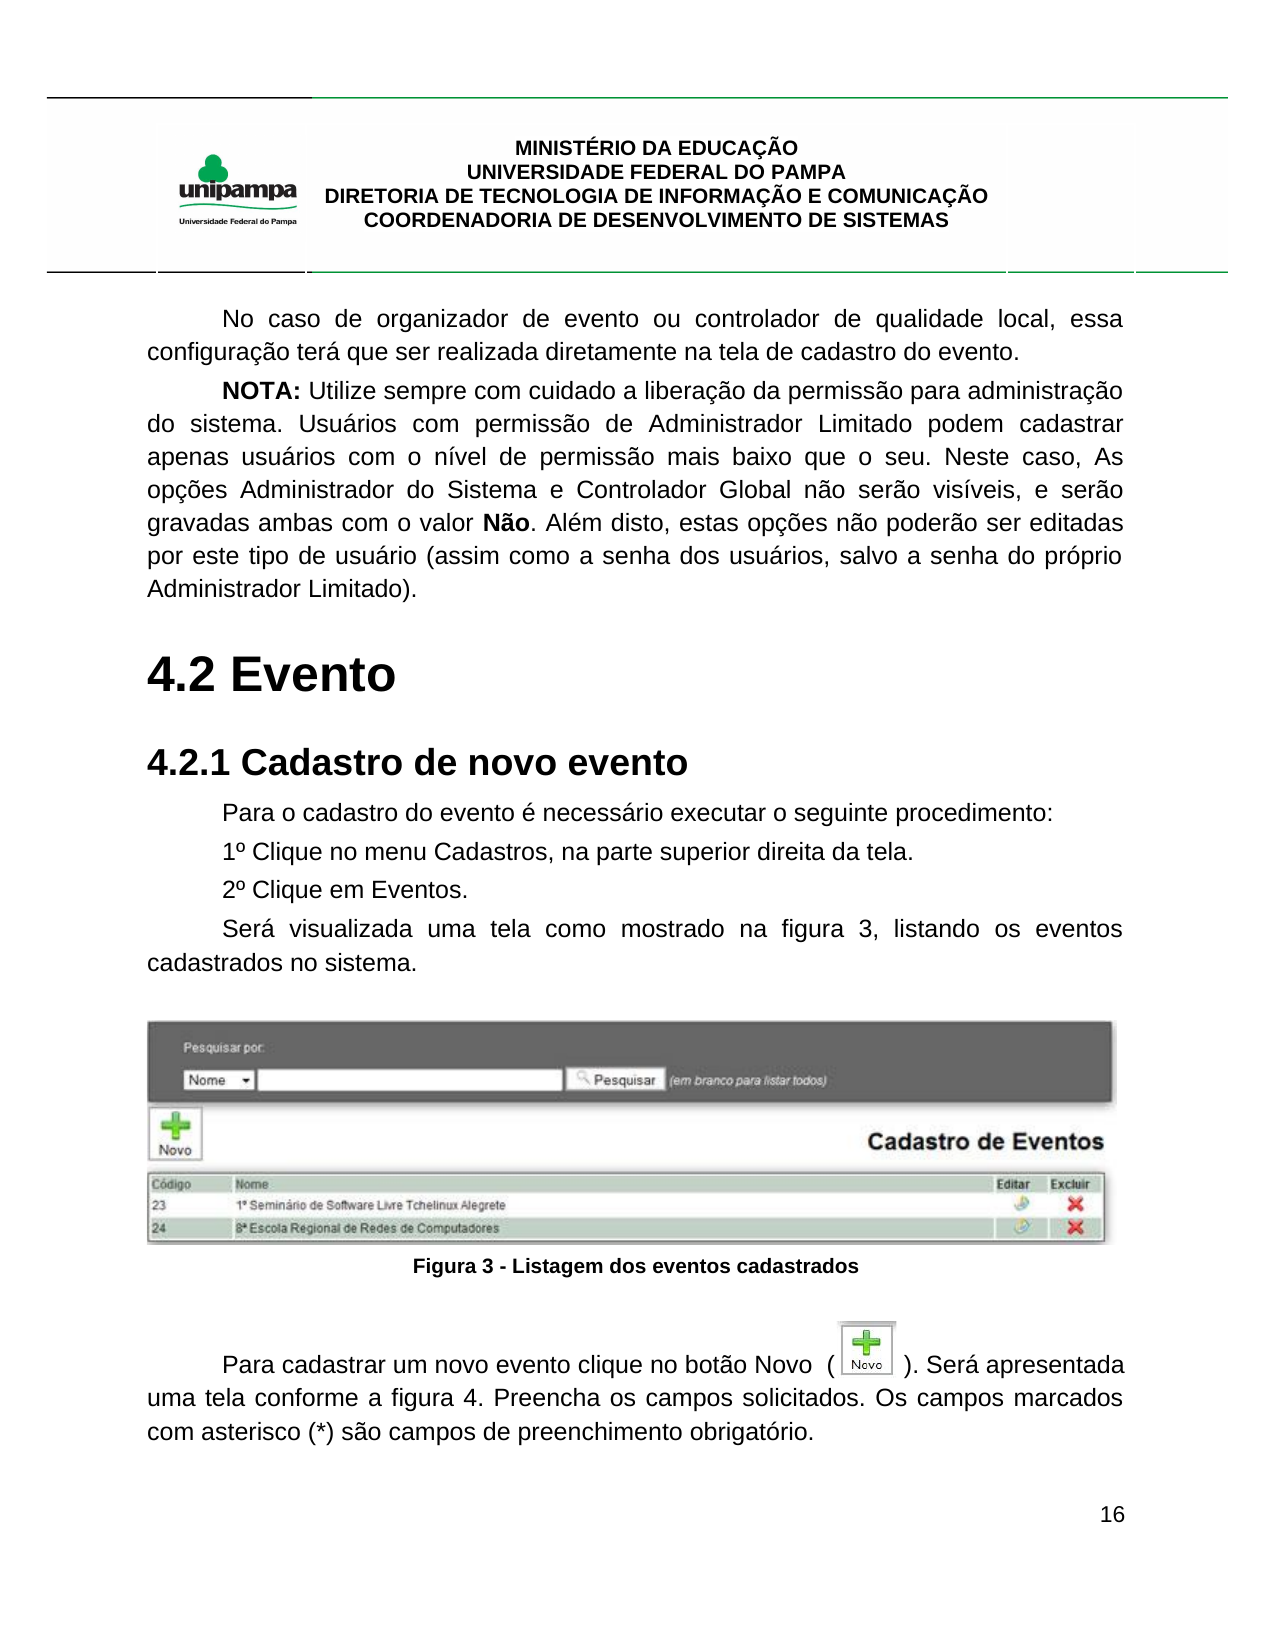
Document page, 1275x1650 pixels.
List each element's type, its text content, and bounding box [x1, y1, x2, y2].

text NOTA: Utilize sempre com cuidado a liberação da permissão para administração do sistema. Usuários com permissão de Administrador Limitado podem cadastrar apenas usuários com o nível de permissão mais baixo que o seu. Neste caso, As opções Administrador do Sistema e Controlador Global não serão visíveis, e serão gravadas ambas com o valor Não. Além disto, estas opções não poderão ser editadas por este tipo de usuário (assim como a senha dos usuários, salvo a senha do próprio Administrador Limitado). [147, 376, 1125, 603]
picture [836, 1321, 897, 1378]
subtitle 4.2 Evento [147, 644, 1125, 702]
picture [158, 125, 306, 273]
subtitle 4.2.1 Cadastro de novo evento [147, 740, 1125, 783]
text Figura 3 - Listagem dos eventos cadastrados [147, 1254, 1125, 1278]
text 2º Clique em Eventos. [147, 876, 1125, 904]
text 1º Clique no menu Cadastros, na parte superior direita da tela. [147, 837, 1125, 865]
text Será visualizada uma tela como mostrado na figura 3, listando os eventos cadastrados no sistema. [147, 914, 1125, 976]
text Para o cadastro do evento é necessário executar o seguinte procedimento: [147, 798, 1125, 826]
text Para cadastrar um novo evento clique no botão Novo ( ). Será apresentada uma tela conforme a figura 4. Preencha os campos solicitados. Os campos marcados com asterisco (*) são campos de preenchimento obrigatório. [147, 1321, 1125, 1445]
picture [146, 1020, 1117, 1245]
picture [46, 97, 1228, 273]
picture [1008, 125, 1134, 273]
picture [307, 125, 1006, 273]
text No caso de organizador de evento ou controlador de qualidade local, essa configuração terá que ser realizada diretamente na tela de cadastro do evento. [147, 304, 1125, 366]
